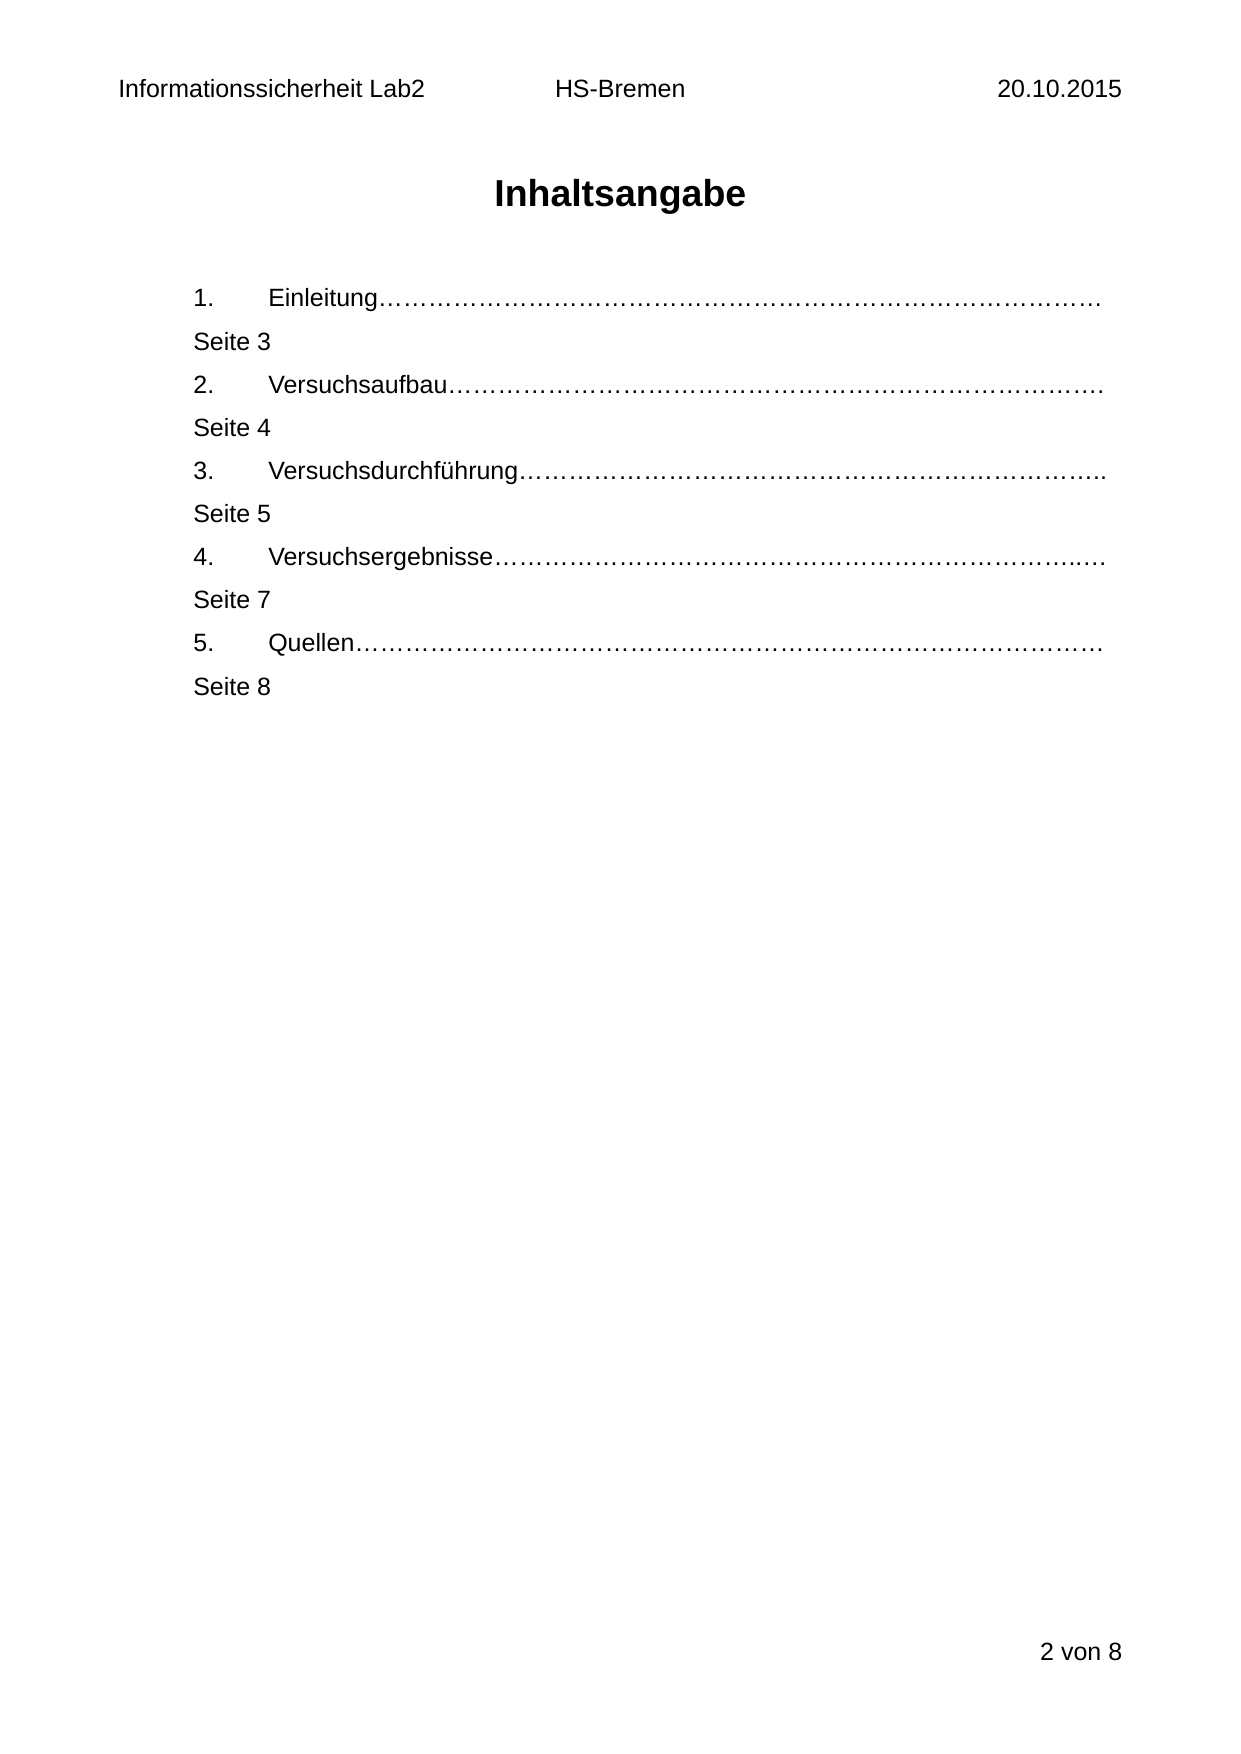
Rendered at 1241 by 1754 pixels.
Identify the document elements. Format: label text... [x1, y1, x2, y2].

list Quellen……………………………………………………………………………… Seite 8 [193, 628, 1122, 700]
list Versuchsaufbau……………………………………………………………………. Seite 4 [193, 370, 1122, 442]
list Versuchsdurchführung…………………………………………………………….. Seite 5 [193, 456, 1122, 528]
list Versuchsergebnisse……………………………………………………………..… Seite 7 [193, 542, 1122, 614]
subtitle Inhaltsangabe [118, 171, 1122, 214]
list Einleitung…………………………………………………………………………… Seite 3 [193, 283, 1122, 355]
